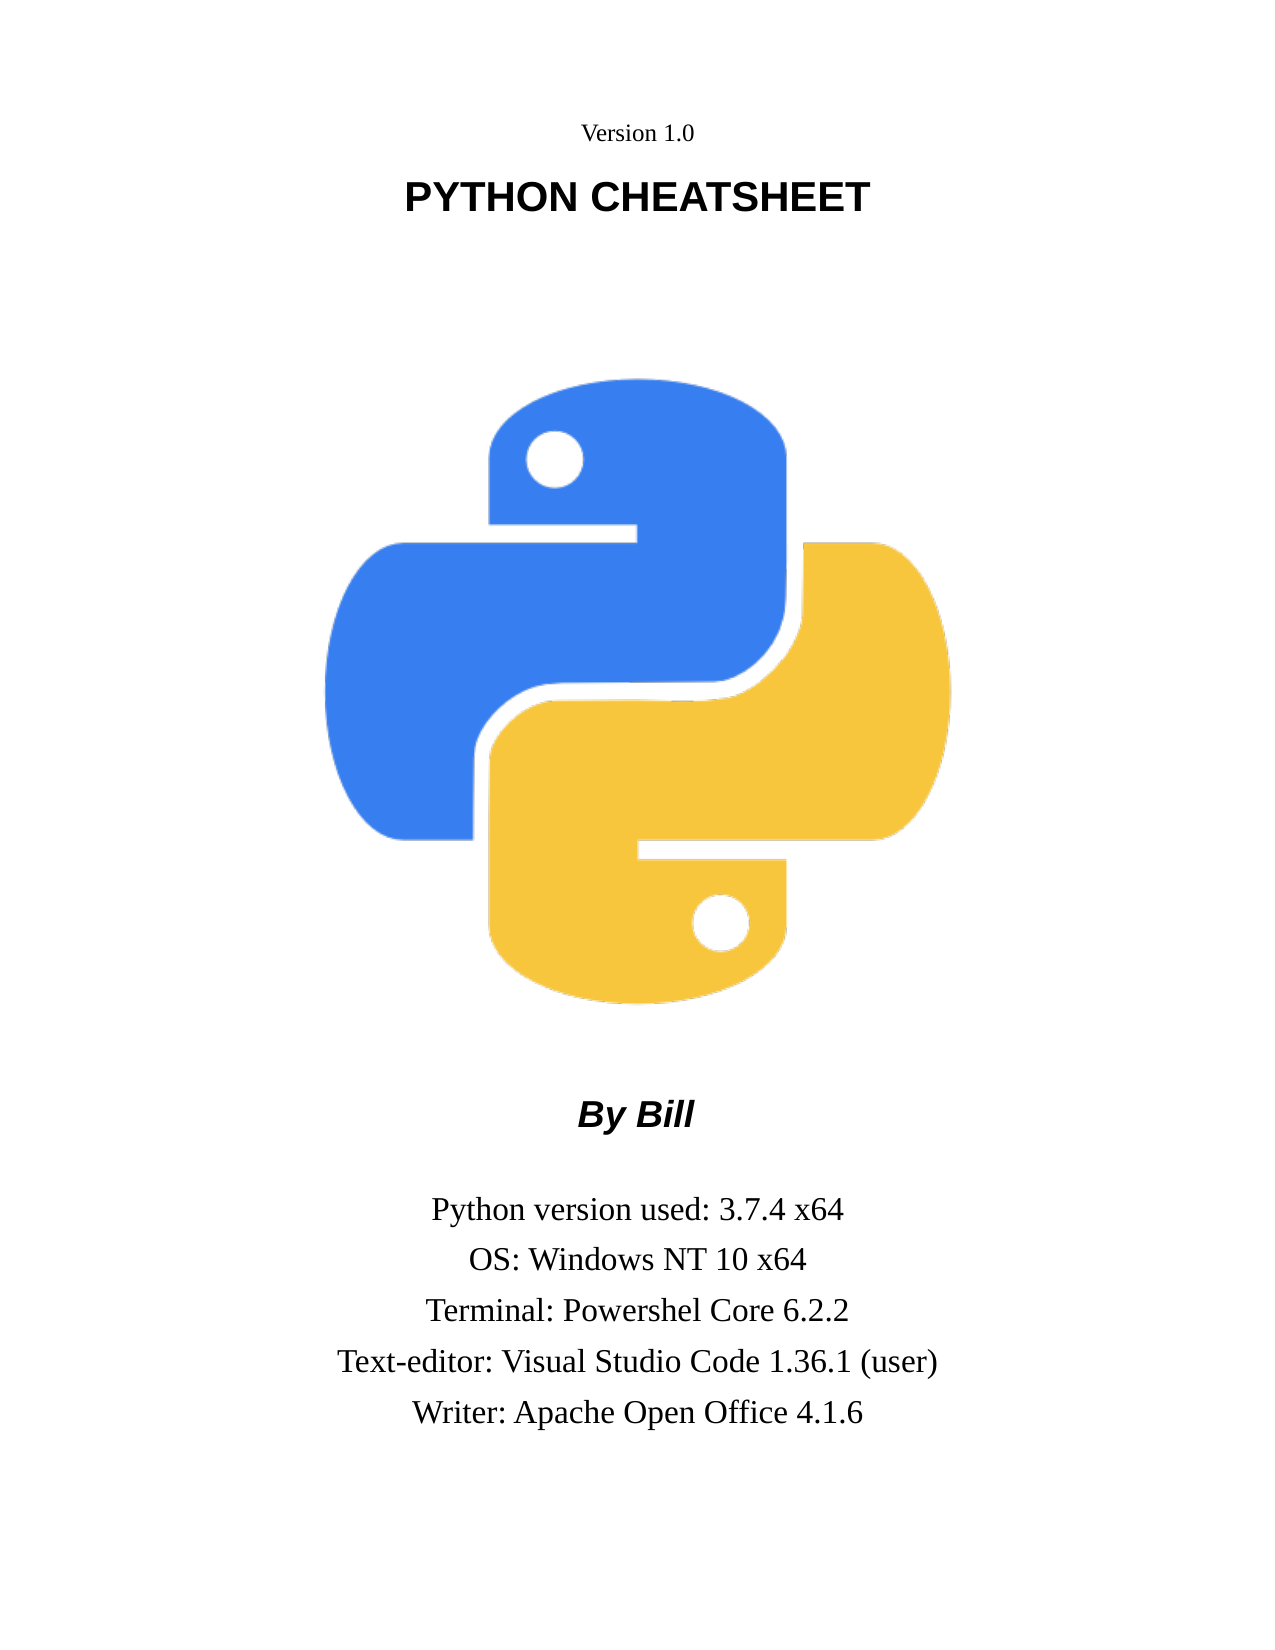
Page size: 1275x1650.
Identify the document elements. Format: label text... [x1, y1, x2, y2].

text OS: Windows NT 10 x64 [118, 1240, 1157, 1278]
subtitle By Bill [118, 257, 1157, 1135]
text Writer: Apache Open Office 4.1.6 [118, 1392, 1157, 1431]
text Python version used: 3.7.4 x64 [118, 1189, 1157, 1227]
text Text-editor: Visual Studio Code 1.36.1 (user) [118, 1341, 1157, 1380]
text Terminal: Powershel Core 6.2.2 [118, 1291, 1157, 1329]
text Version 1.0 [118, 118, 1157, 147]
subtitle PYTHON CHEATSHEET [118, 172, 1157, 220]
picture [237, 295, 1032, 1089]
